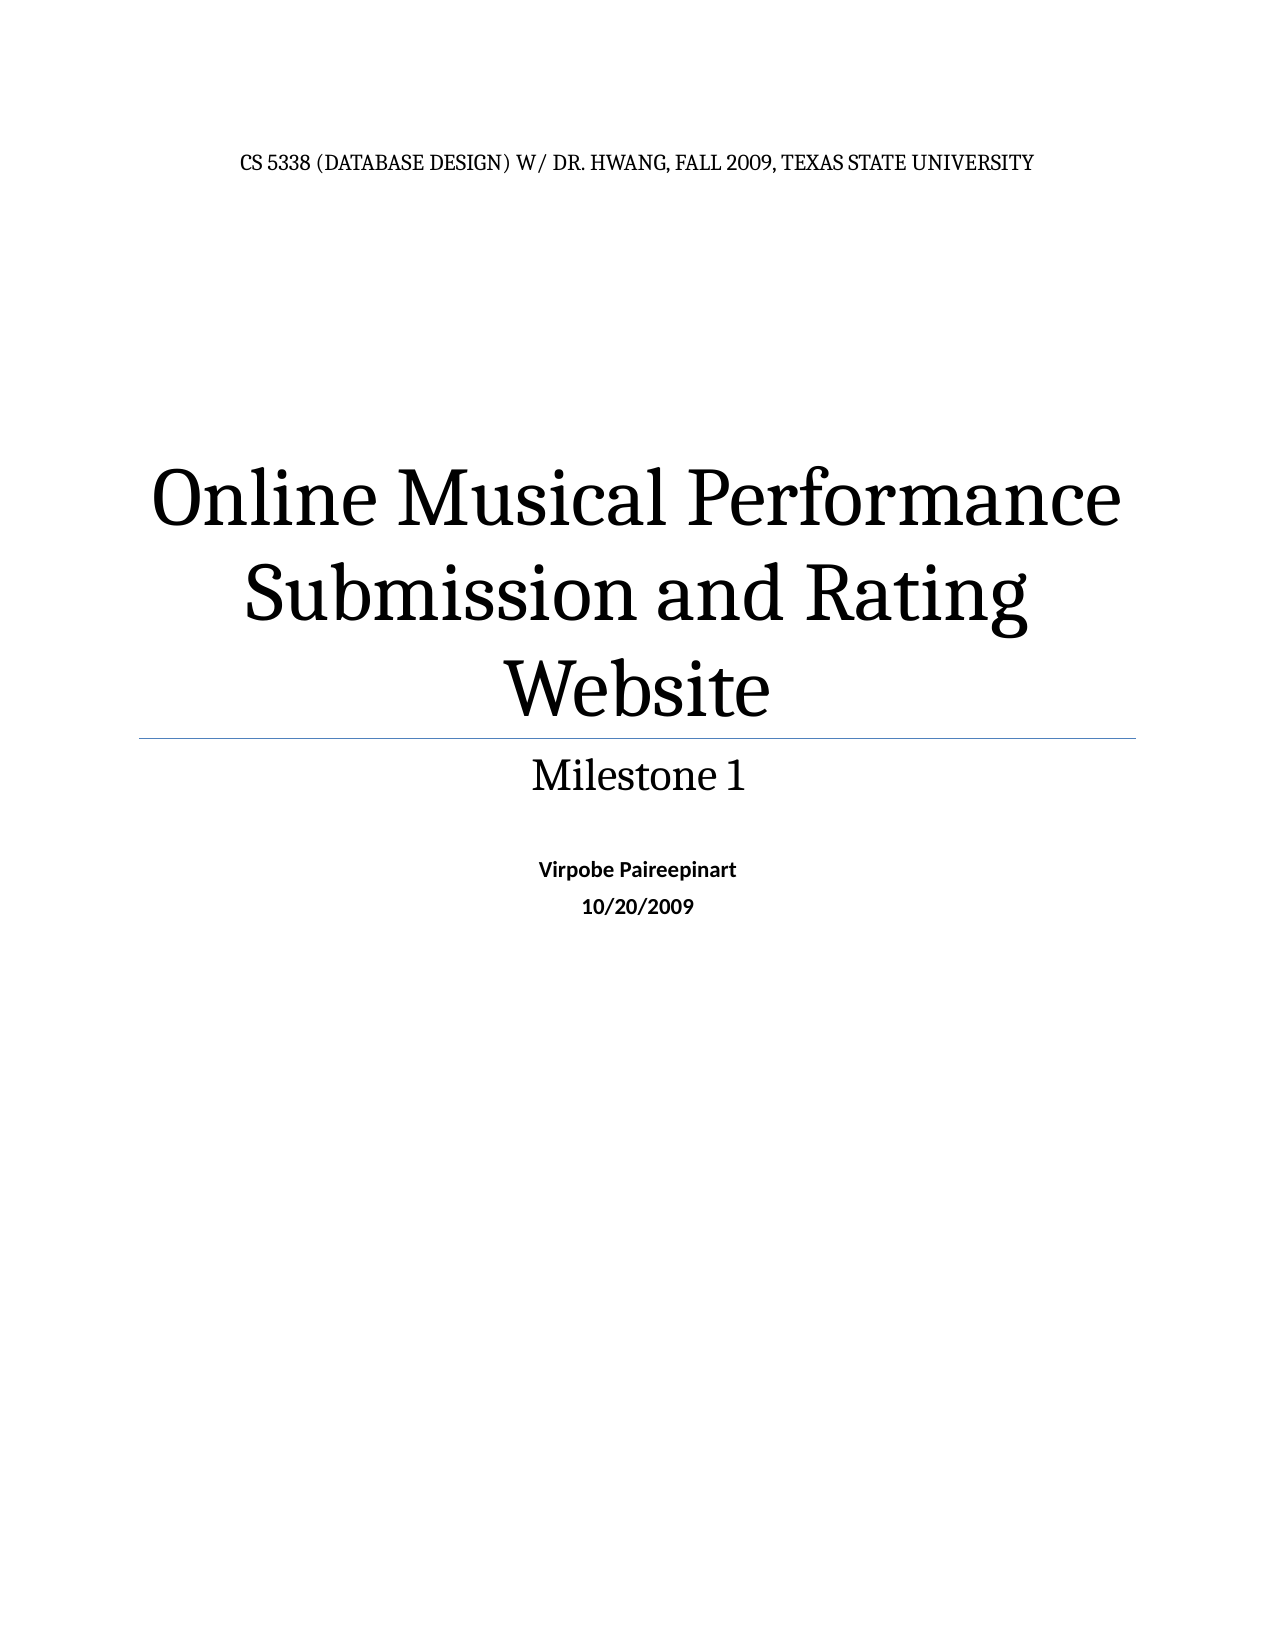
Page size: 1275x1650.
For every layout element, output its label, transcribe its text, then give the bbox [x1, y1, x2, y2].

table_cell 10/20/2009 [139, 888, 1136, 925]
table_header CS 5338 (Database Design) w/ Dr. Hwang, Fall 2009, Texas State University [139, 150, 1136, 450]
table_cell Virpobe Paireepinart [139, 850, 1136, 887]
table_cell Online Musical Performance Submission and Rating Website [139, 450, 1136, 737]
table_cell Milestone 1 [139, 739, 1136, 812]
table_cell [139, 813, 1136, 850]
